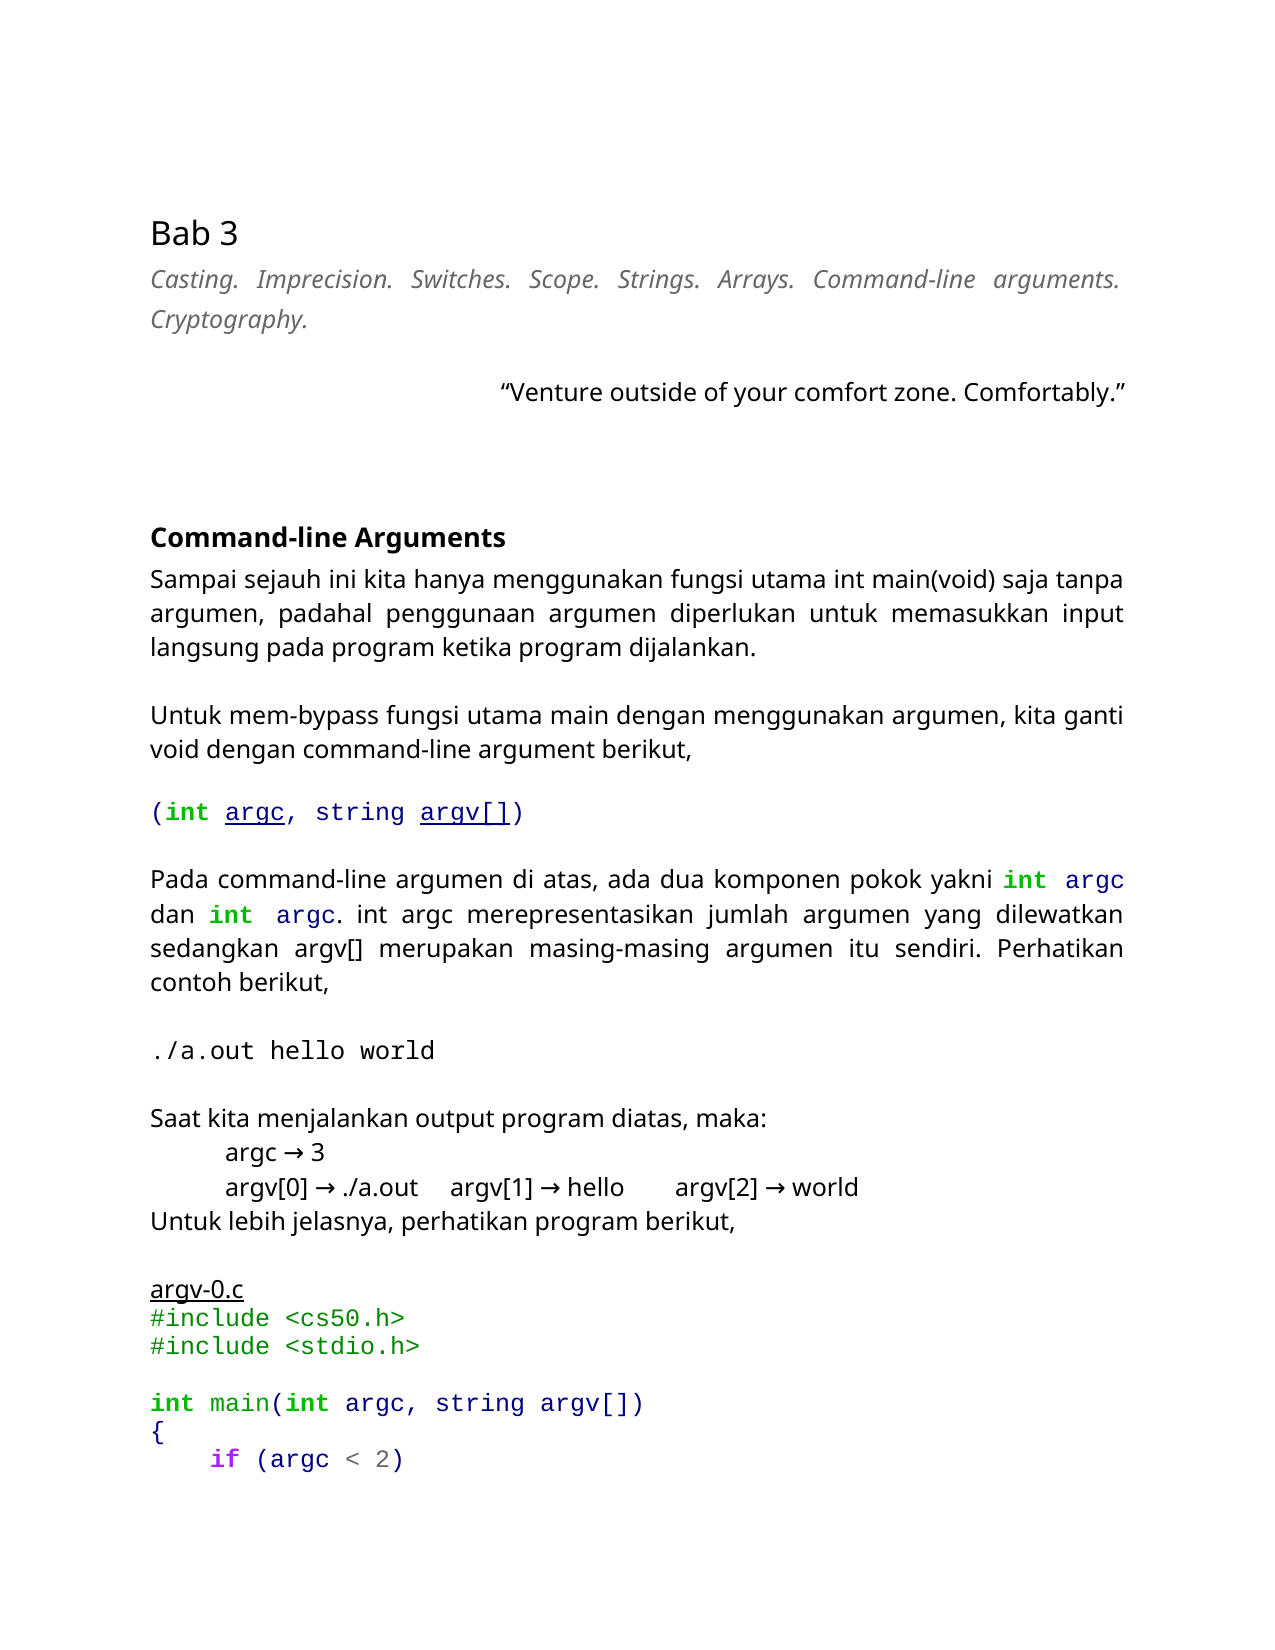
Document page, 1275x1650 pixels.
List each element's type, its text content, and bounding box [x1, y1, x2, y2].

subtitle Casting. Imprecision. Switches. Scope. Strings. Arrays. Command-line arguments. Cryptography. [150, 262, 1125, 335]
text Sampai sejauh ini kita hanya menggunakan fungsi utama int main(void) saja tanpa argumen, padahal penggunaan argumen diperlukan untuk memasukkan input langsung pada program ketika program dijalankan. [150, 561, 1125, 663]
text “Venture outside of your comfort zone. Comfortably.” [150, 374, 1125, 409]
text (int argc, string argv[]) [150, 800, 1125, 862]
text Untuk mem-bypass fungsi utama main dengan menggunakan argumen, kita ganti void dengan command-line argument berikut, [150, 698, 1125, 766]
text Pada command-line argumen di atas, ada dua komponen pokok yakni int argc dan int argc. int argc merepresentasikan jumlah argumen yang dilewatkan sedangkan argv[] merupakan masing-masing argumen itu sendiri. Perhatikan contoh berikut, [150, 862, 1125, 999]
subtitle Command-line Arguments [150, 519, 1125, 556]
subtitle Bab 3 [150, 210, 1125, 255]
text argv-0.c [150, 1271, 1125, 1305]
text argv[0] → ./a.out argv[1] → hello argv[2] → world [150, 1169, 1125, 1203]
text Saat kita menjalankan output program diatas, maka: [150, 1101, 1125, 1135]
text #include <cs50.h> #include <stdio.h> int main(int argc, string argv[]) { if (argc < 2) [150, 1305, 1125, 1475]
text Untuk lebih jelasnya, perhatikan program berikut, [150, 1203, 1125, 1237]
text ./a.out hello world [150, 1033, 1125, 1067]
text argc → 3 [150, 1135, 1125, 1169]
